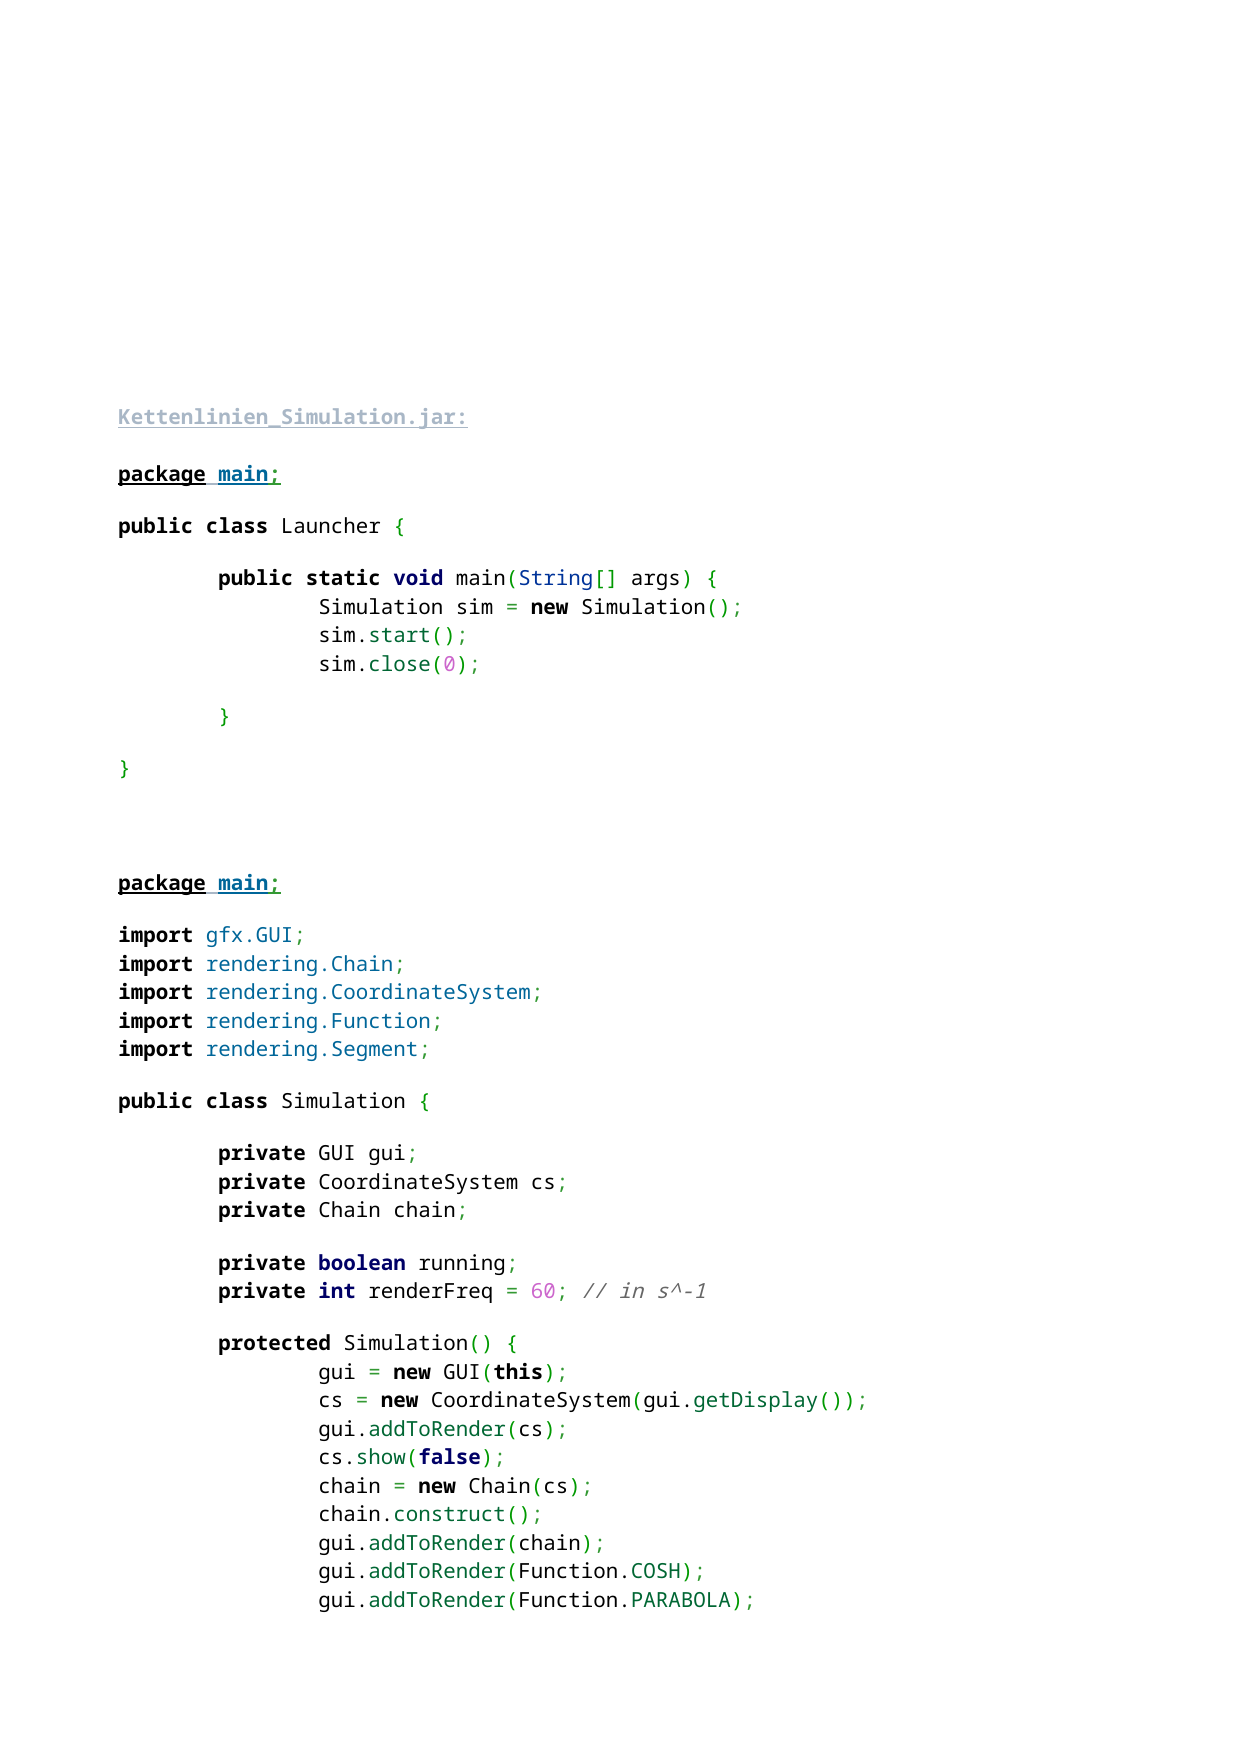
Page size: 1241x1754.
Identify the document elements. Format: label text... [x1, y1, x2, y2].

text gui.addToRender(cs); [118, 1414, 1122, 1442]
text private Chain chain; [118, 1195, 1122, 1224]
text import gfx.GUI; [118, 920, 1122, 949]
text chain.construct(); [118, 1499, 1122, 1528]
text import rendering.Chain; [118, 949, 1122, 977]
text public class Simulation { [118, 1086, 1122, 1115]
text Simulation sim = new Simulation(); [118, 592, 1122, 621]
text private int renderFreq = 60; // in s^-1 [118, 1276, 1122, 1305]
text cs.show(false); [118, 1442, 1122, 1471]
text package main; [118, 459, 1122, 488]
text cs = new CoordinateSystem(gui.getDisplay()); [118, 1385, 1122, 1414]
text } [118, 753, 1122, 782]
text public static void main(String[] args) { [118, 563, 1122, 592]
text private CoordinateSystem cs; [118, 1167, 1122, 1195]
text import rendering.CoordinateSystem; [118, 977, 1122, 1006]
text gui.addToRender(chain); [118, 1528, 1122, 1557]
text gui.addToRender(Function.COSH); [118, 1557, 1122, 1585]
text chain = new Chain(cs); [118, 1471, 1122, 1499]
text } [118, 701, 1122, 730]
text protected Simulation() { [118, 1328, 1122, 1357]
text private GUI gui; [118, 1138, 1122, 1167]
text Kettenlinien_Simulation.jar: [118, 402, 1122, 431]
text public class Launcher { [118, 511, 1122, 540]
text sim.start(); [118, 621, 1122, 649]
text import rendering.Function; [118, 1006, 1122, 1034]
text gui.addToRender(Function.PARABOLA); [118, 1585, 1122, 1614]
text package main; [118, 868, 1122, 897]
text sim.close(0); [118, 649, 1122, 678]
text import rendering.Segment; [118, 1034, 1122, 1063]
text private boolean running; [118, 1248, 1122, 1276]
text gui = new GUI(this); [118, 1357, 1122, 1385]
